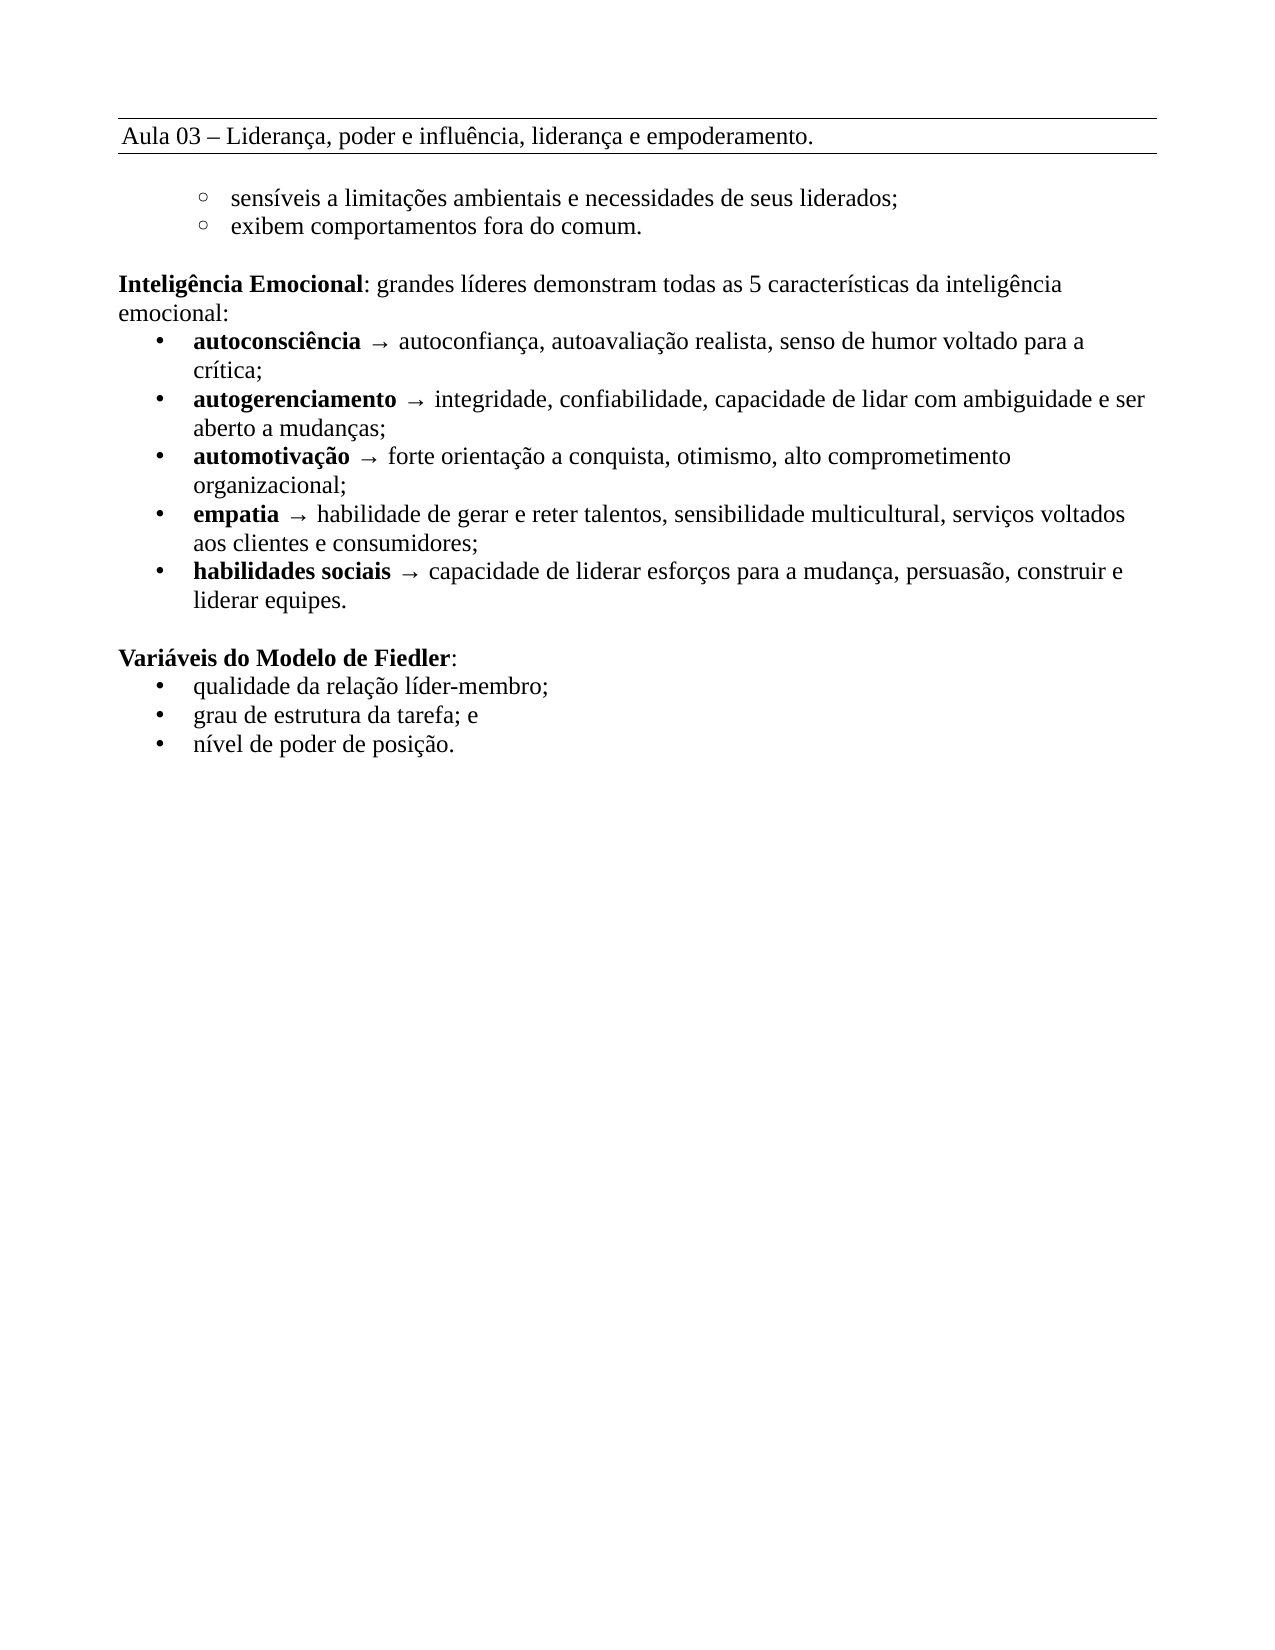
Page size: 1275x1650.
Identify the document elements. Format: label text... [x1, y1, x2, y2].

text Variáveis do Modelo de Fiedler: [118, 643, 1157, 671]
list habilidades sociais → capacidade de liderar esforços para a mudança, persuasão, construir e liderar equipes. [156, 556, 1157, 614]
list sensíveis a limitações ambientais e necessidades de seus liderados; [193, 183, 1157, 211]
list nível de poder de posição. [156, 729, 1157, 758]
list automotivação → forte orientação a conquista, otimismo, alto comprometimento organizacional; [156, 441, 1157, 499]
list grau de estrutura da tarefa; e [156, 700, 1157, 729]
list autogerenciamento → integridade, confiabilidade, capacidade de lidar com ambiguidade e ser aberto a mudanças; [156, 384, 1157, 441]
list exibem comportamentos fora do comum. [193, 211, 1157, 240]
text Inteligência Emocional: grandes líderes demonstram todas as 5 características da inteligência emocional: [118, 269, 1157, 326]
list autoconsciência → autoconfiança, autoavaliação realista, senso de humor voltado para a crítica; [156, 326, 1157, 384]
list empatia → habilidade de gerar e reter talentos, sensibilidade multicultural, serviços voltados aos clientes e consumidores; [156, 499, 1157, 556]
list qualidade da relação líder-membro; [156, 671, 1157, 700]
